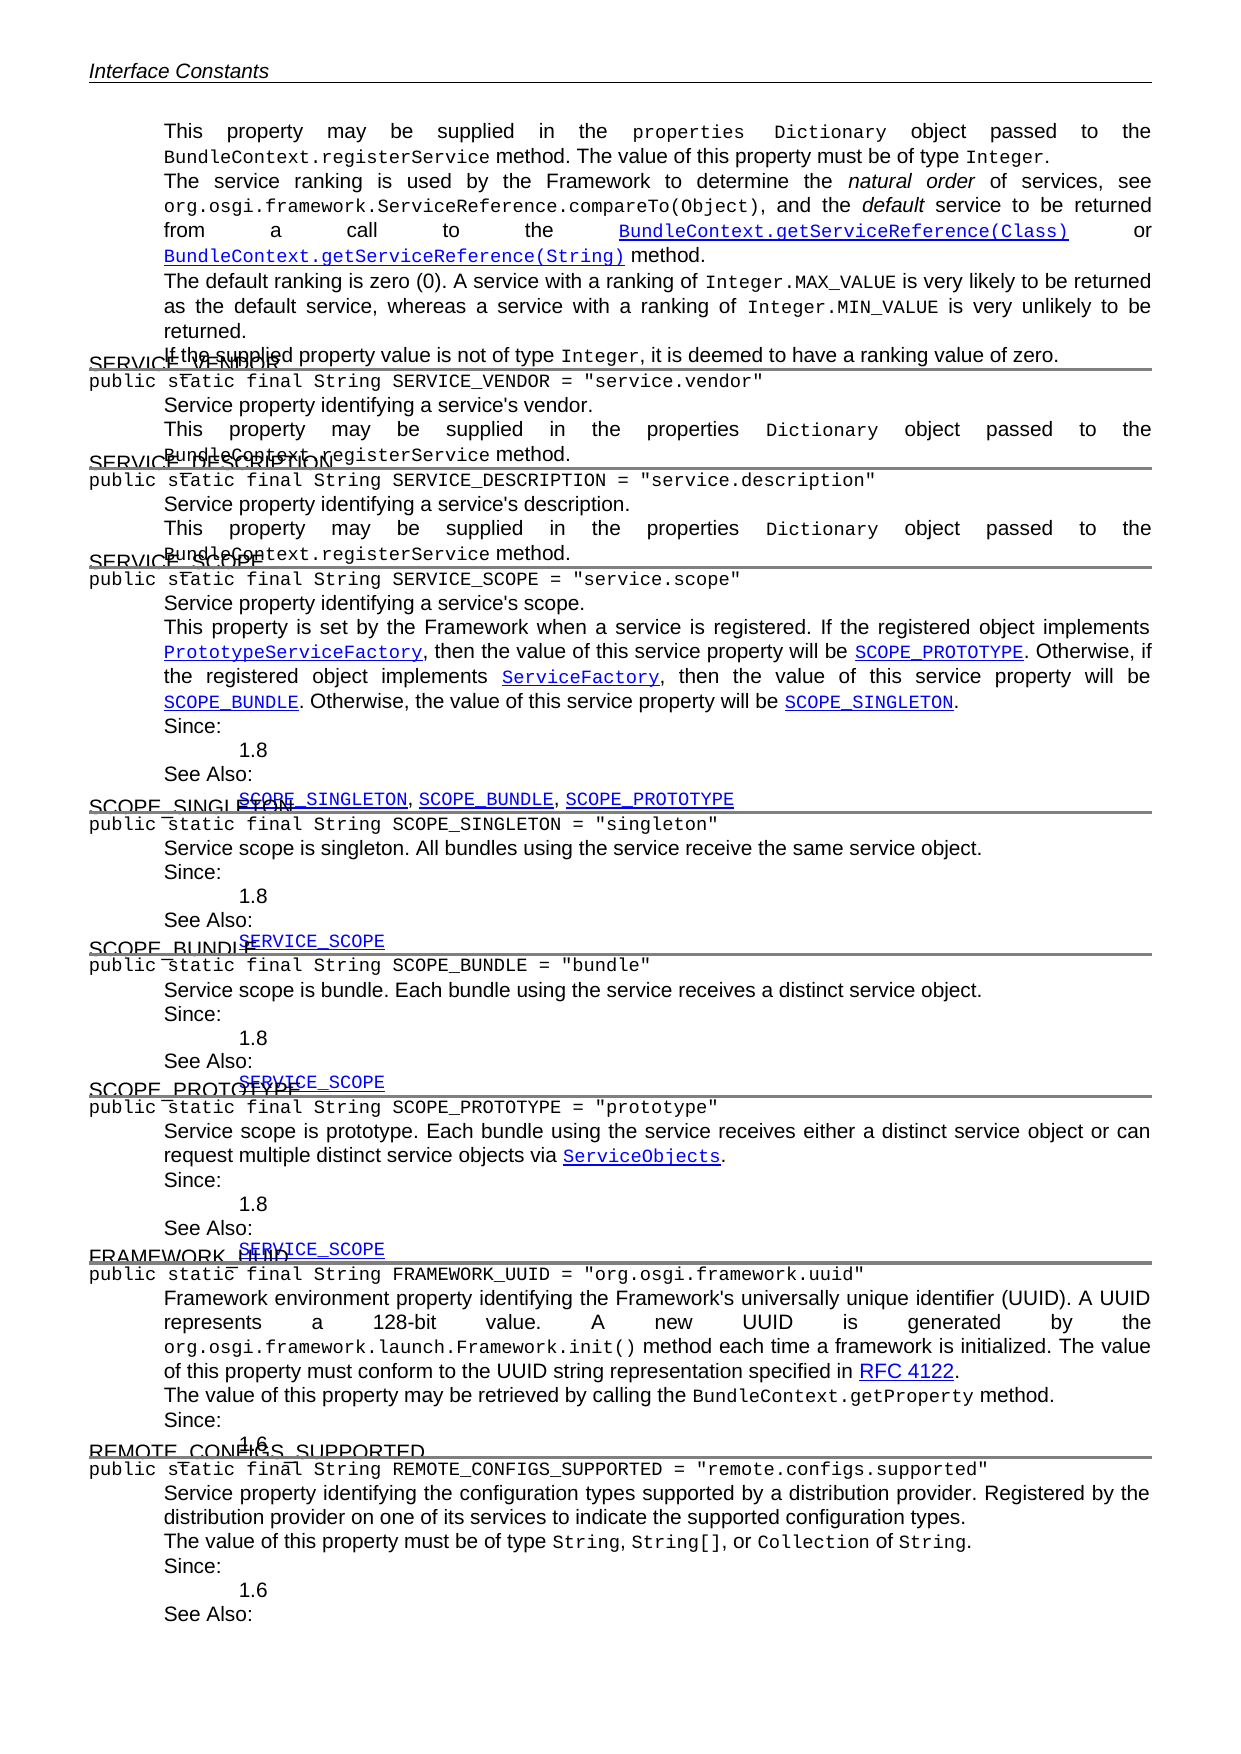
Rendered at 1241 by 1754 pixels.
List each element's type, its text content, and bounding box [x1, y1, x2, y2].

text Since: [163, 1408, 1152, 1432]
text Since: [163, 860, 1152, 884]
text SCOPE_SINGLETON, SCOPE_BUNDLE, SCOPE_PROTOTYPE [238, 786, 1152, 811]
text Since: [163, 1168, 1152, 1192]
text public static final String SERVICE_DESCRIPTION = "service.description" [88, 470, 1152, 492]
text This property is set by the Framework when a service is registered. If the registered object implements PrototypeServiceFactory, then the value of this service property will be SCOPE_PROTOTYPE. Otherwise, if the registered object implements ServiceFactory, then the value of this service property will be SCOPE_BUNDLE. Otherwise, the value of this service property will be SCOPE_SINGLETON. [163, 614, 1152, 714]
text 1.8 [238, 1192, 1152, 1216]
text 1.8 [238, 884, 1152, 908]
text See Also: [163, 1216, 1152, 1240]
text public static final String SCOPE_SINGLETON = "singleton" [88, 814, 1152, 836]
text This property may be supplied in the properties Dictionary object passed to the BundleContext.registerService method. [163, 516, 1152, 566]
text The service ranking is used by the Framework to determine the natural order of services, see org.osgi.framework.ServiceReference.compareTo(Object), and the default service to be returned from a call to the BundleContext.getServiceReference(Class) or BundleContext.getServiceReference(String) method. [163, 169, 1152, 268]
text 1.8 [238, 738, 1152, 762]
text Framework environment property identifying the Framework's universally unique identifier (UUID). A UUID represents a 128-bit value. A new UUID is generated by the org.osgi.framework.launch.Framework.init() method each time a framework is initialized. The value of this property must conform to the UUID string representation specified in RFC 4122. [163, 1286, 1152, 1383]
text 1.6 [238, 1578, 1152, 1602]
text Service property identifying the configuration types supported by a distribution provider. Registered by the distribution provider on one of its services to indicate the supported configuration types. [163, 1481, 1152, 1529]
text See Also: [163, 1602, 1152, 1626]
text public static final String SERVICE_VENDOR = "service.vendor" [88, 371, 1152, 393]
text Service property identifying a service's vendor. [163, 393, 1152, 417]
text Service scope is bundle. Each bundle using the service receives a distinct service object. [163, 977, 1152, 1001]
text This property may be supplied in the properties Dictionary object passed to the BundleContext.registerService method. [163, 417, 1152, 467]
text 1.6 [238, 1432, 1152, 1456]
text SERVICE_SCOPE [238, 1073, 1152, 1094]
text public static final String REMOTE_CONFIGS_SUPPORTED = "remote.configs.supported" [88, 1459, 1152, 1481]
text public static final String SERVICE_SCOPE = "service.scope" [88, 569, 1152, 591]
text See Also: [163, 762, 1152, 786]
text public static final String SCOPE_PROTOTYPE = "prototype" [88, 1098, 1152, 1119]
text 1.8 [238, 1025, 1152, 1049]
text SERVICE_SCOPE [238, 1240, 1152, 1261]
text Since: [163, 1001, 1152, 1025]
text The value of this property may be retrieved by calling the BundleContext.getProperty method. [163, 1383, 1152, 1408]
text Since: [163, 714, 1152, 738]
text public static final String SCOPE_BUNDLE = "bundle" [88, 956, 1152, 977]
text Service property identifying a service's description. [163, 492, 1152, 516]
text This property may be supplied in the properties Dictionary object passed to the BundleContext.registerService method. The value of this property must be of type Integer. [163, 118, 1152, 169]
text Service property identifying a service's scope. [163, 591, 1152, 614]
text The value of this property must be of type String, String[], or Collection of String. [163, 1529, 1152, 1554]
text Service scope is singleton. All bundles using the service receive the same service object. [163, 836, 1152, 860]
text Since: [163, 1554, 1152, 1578]
text See Also: [163, 1049, 1152, 1073]
text If the supplied property value is not of type Integer, it is deemed to have a ranking value of zero. [163, 343, 1152, 368]
text SERVICE_SCOPE [238, 932, 1152, 953]
text The default ranking is zero (0). A service with a ranking of Integer.MAX_VALUE is very likely to be returned as the default service, whereas a service with a ranking of Integer.MIN_VALUE is very unlikely to be returned. [163, 268, 1152, 343]
text public static final String FRAMEWORK_UUID = "org.osgi.framework.uuid" [88, 1265, 1152, 1286]
text See Also: [163, 908, 1152, 932]
text Service scope is prototype. Each bundle using the service receives either a distinct service object or can request multiple distinct service objects via ServiceObjects. [163, 1119, 1152, 1168]
